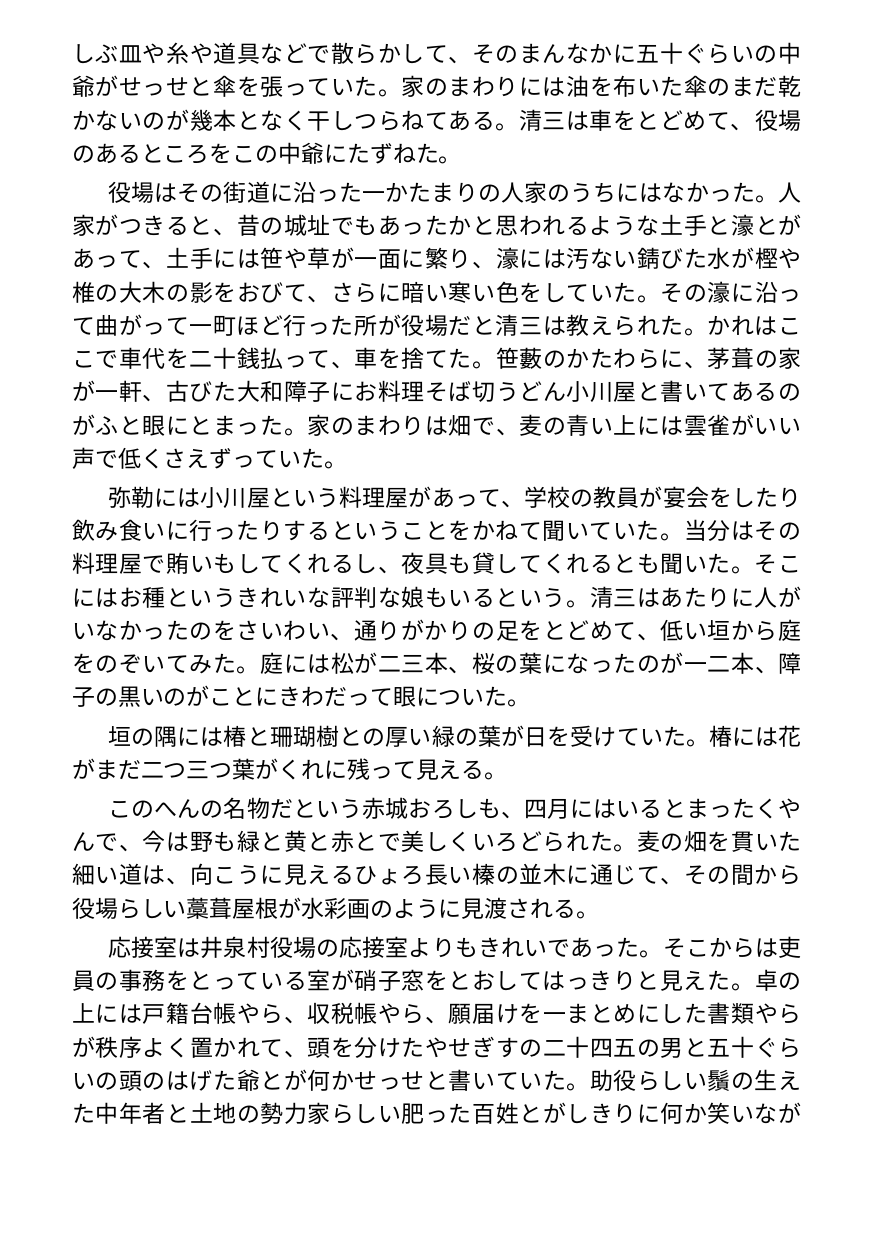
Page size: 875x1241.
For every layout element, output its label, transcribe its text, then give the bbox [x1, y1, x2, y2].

text 垣の隅には椿と珊瑚樹との厚い緑の葉が日を受けていた。椿には花がまだ二つ三つ葉がくれに残って見える。 [72, 718, 802, 785]
text しぶ皿や糸や道具などで散らかして、そのまんなかに五十ぐらいの中爺がせっせと傘を張っていた。家のまわりには油を布いた傘のまだ乾かないのが幾本となく干しつらねてある。清三は車をとどめて、役場のあるところをこの中爺にたずねた。 [72, 36, 802, 169]
text 弥勒には小川屋という料理屋があって、学校の教員が宴会をしたり飲み食いに行ったりするということをかねて聞いていた。当分はその料理屋で賄いもしてくれるし、夜具も貸してくれるとも聞いた。そこにはお種というきれいな評判な娘もいるという。清三はあたりに人がいなかったのをさいわい、通りがかりの足をとどめて、低い垣から庭をのぞいてみた。庭には松が二三本、桜の葉になったのが一二本、障子の黒いのがことにきわだって眼についた。 [72, 480, 802, 712]
text 役場はその街道に沿った一かたまりの人家のうちにはなかった。人家がつきると、昔の城址でもあったかと思われるような土手と濠とがあって、土手には笹や草が一面に繁り、濠には汚ない錆びた水が樫や椎の大木の影をおびて、さらに暗い寒い色をしていた。その濠に沿って曲がって一町ほど行った所が役場だと清三は教えられた。かれはここで車代を二十銭払って、車を捨てた。笹藪のかたわらに、茅葺の家が一軒、古びた大和障子にお料理そば切うどん小川屋と書いてあるのがふと眼にとまった。家のまわりは畑で、麦の青い上には雲雀がいい声で低くさえずっていた。 [72, 175, 802, 474]
text 応接室は井泉村役場の応接室よりもきれいであった。そこからは吏員の事務をとっている室が硝子窓をとおしてはっきりと見えた。卓の上には戸籍台帳やら、収税帳やら、願届けを一まとめにした書類やらが秩序よく置かれて、頭を分けたやせぎすの二十四五の男と五十ぐらいの頭のはげた爺とが何かせっせと書いていた。助役らしい鬚の生えた中年者と土地の勢力家らしい肥った百姓とがしきりに何か笑いなが [72, 930, 802, 1129]
text このへんの名物だという赤城おろしも、四月にはいるとまったくやんで、今は野も緑と黄と赤とで美しくいろどられた。麦の畑を貫いた細い道は、向こうに見えるひょろ長い榛の並木に通じて、その間から役場らしい藁葺屋根が水彩画のように見渡される。 [72, 791, 802, 924]
